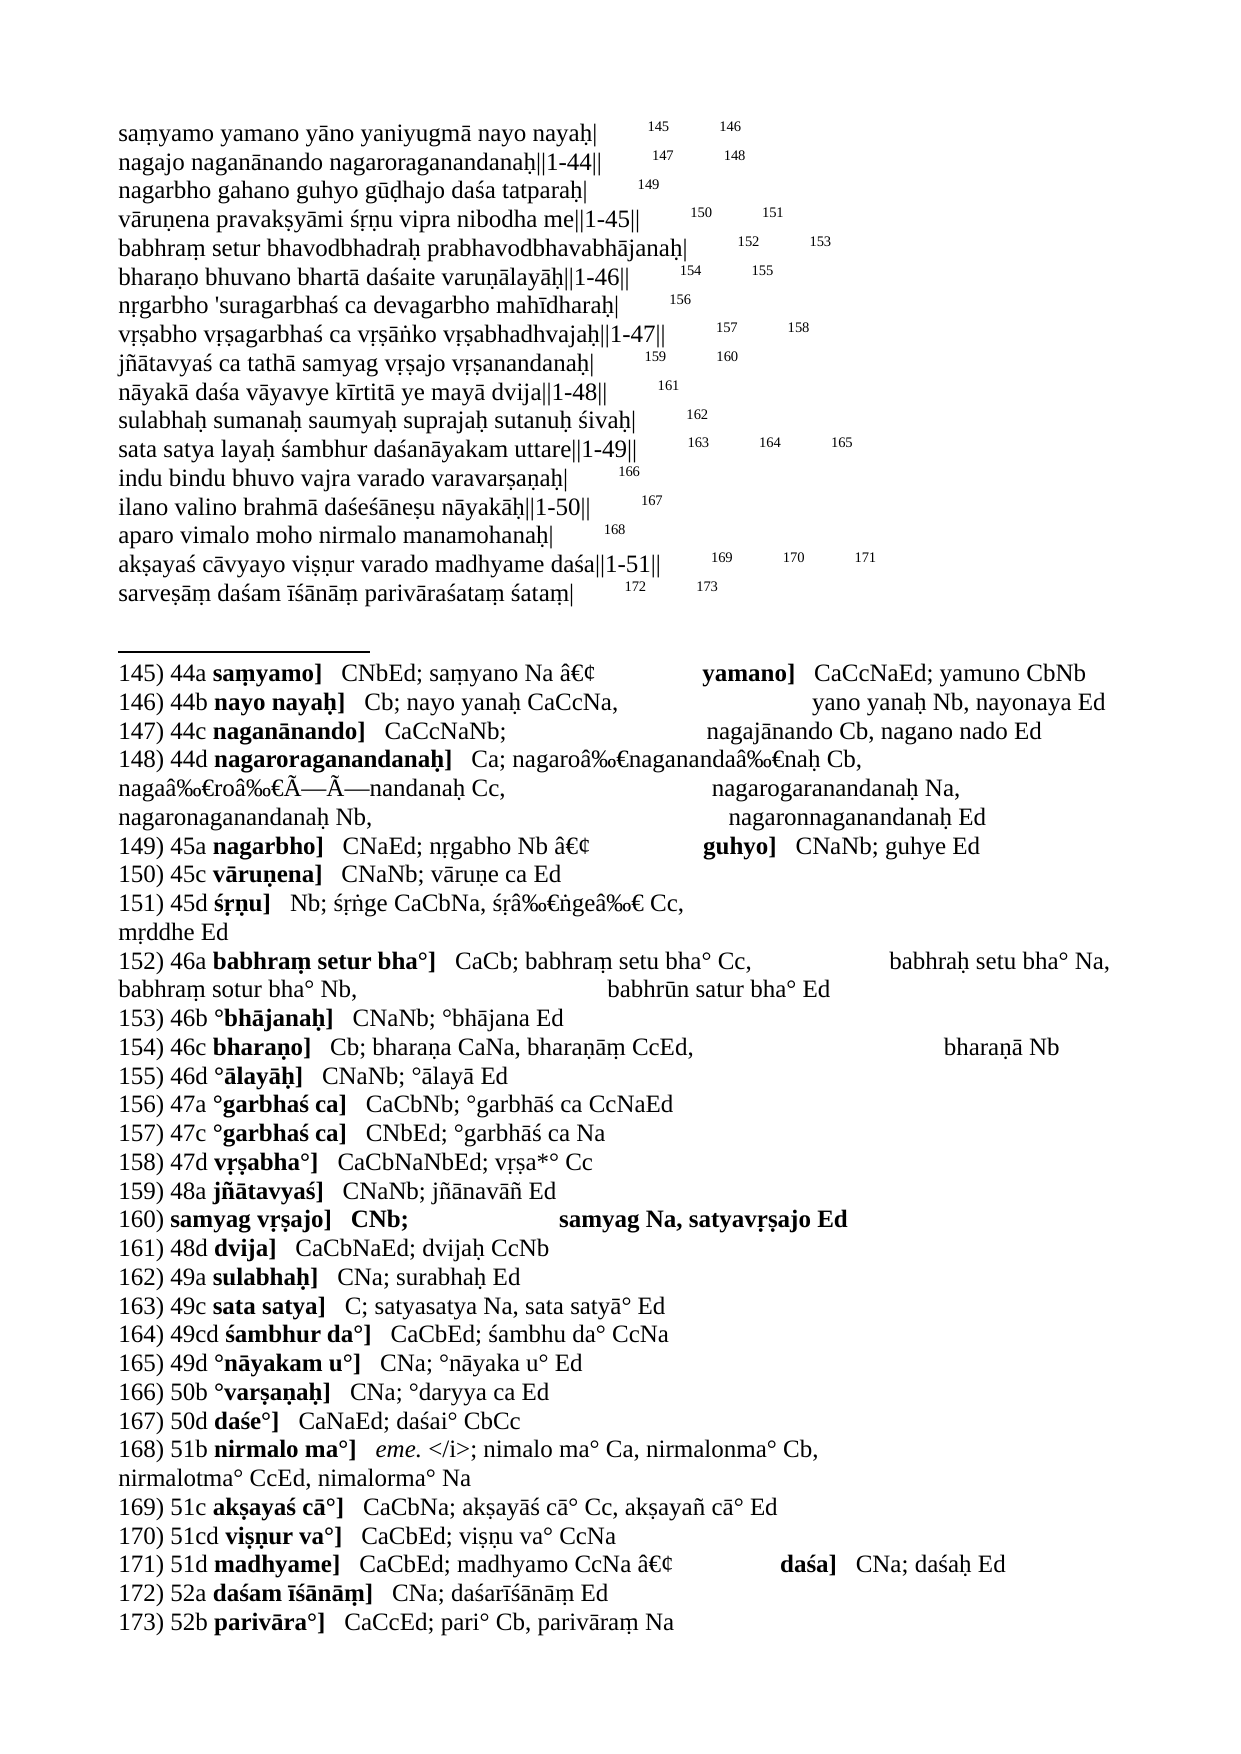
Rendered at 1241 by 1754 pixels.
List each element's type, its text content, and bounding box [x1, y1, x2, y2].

text ) samyag vṛṣajo] CNb; samyag Na, satyavṛṣajo Ed [118, 1204, 1122, 1233]
text sarveṣāṃ daśam īśānāṃ parivāraśataṃ śataṃ| [118, 578, 1122, 607]
text indu bindu bhuvo vajra varado varavarṣaṇaḥ| [118, 463, 1122, 492]
text nagajo naganānando nagaroraganandanaḥ||1-44|| [118, 147, 1122, 176]
text ) 46a babhraṃ setur bha°] CaCb; babhraṃ setu bha° Cc, babhraḥ setu bha° Na, babhraṃ sotur bha° Nb, babhrūn satur bha° Ed [118, 946, 1122, 1003]
text sata satya layaḥ śambhur daśanāyakam uttare||1-49|| [118, 434, 1122, 463]
text nagarbho gahano guhyo gūḍhajo daśa tatparaḥ| [118, 176, 1122, 204]
text ) 44c naganānando] CaCcNaNb; nagajānando Cb, nagano nado Ed [118, 716, 1122, 744]
text ) 50b °varṣaṇaḥ] CNa; °daryya ca Ed [118, 1377, 1122, 1406]
text aparo vimalo moho nirmalo manamohanaḥ| [118, 521, 1122, 549]
text ) 47c °garbhaś ca] CNbEd; °garbhāś ca Na [118, 1118, 1122, 1147]
text saṃyamo yamano yāno yaniyugmā nayo nayaḥ| [118, 118, 1122, 147]
text ) 47d vṛṣabha°] CaCbNaNbEd; vṛṣa*° Cc [118, 1147, 1122, 1176]
text vṛṣabho vṛṣagarbhaś ca vṛṣāṅko vṛṣabhadhvajaḥ||1-47|| [118, 319, 1122, 348]
text sulabhaḥ sumanaḥ saumyaḥ suprajaḥ sutanuḥ śivaḥ| [118, 406, 1122, 434]
text ) 44d nagaroraganandanaḥ] Ca; nagaroâ‰€naganandaâ‰€naḥ Cb, nagaâ‰€roâ‰€Ã—Ã—nandanaḥ Cc, nagarogaranandanaḥ Na, nagaronaganandanaḥ Nb, nagaronnaganandanaḥ Ed [118, 744, 1122, 831]
text ) 49c sata satya] C; satyasatya Na, sata satyā° Ed [118, 1291, 1122, 1319]
text ) 48a jñātavyaś] CNaNb; jñānavāñ Ed [118, 1176, 1122, 1204]
text jñātavyaś ca tathā samyag vṛṣajo vṛṣanandanaḥ| [118, 348, 1122, 377]
text ) 45c vāruṇena] CNaNb; vāruṇe ca Ed [118, 859, 1122, 888]
text ) 45d śṛṇu] Nb; śṛṅge CaCbNa, śṛâ‰€ṅgeâ‰€ Cc, mṛddhe Ed [118, 888, 1122, 946]
text ) 52a daśam īśānāṃ] CNa; daśarīśānāṃ Ed [118, 1578, 1122, 1607]
text nāyakā daśa vāyavye kīrtitā ye mayā dvija||1-48|| [118, 377, 1122, 406]
text vāruṇena pravakṣyāmi śṛṇu vipra nibodha me||1-45|| [118, 204, 1122, 233]
text babhraṃ setur bhavodbhadraḥ prabhavodbhavabhājanaḥ| [118, 233, 1122, 262]
text ) 51c akṣayaś cā°] CaCbNa; akṣayāś cā° Cc, akṣayañ cā° Ed [118, 1492, 1122, 1521]
text ilano valino brahmā daśeśāneṣu nāyakāḥ||1-50|| [118, 492, 1122, 521]
text ) 46b °bhājanaḥ] CNaNb; °bhājana Ed [118, 1003, 1122, 1032]
text ) 44b nayo nayaḥ] Cb; nayo yanaḥ CaCcNa, yano yanaḥ Nb, nayonaya Ed [118, 687, 1122, 716]
text ) 45a nagarbho] CNaEd; nṛgabho Nb â€¢ guhyo] CNaNb; guhye Ed [118, 831, 1122, 859]
text ) 46c bharaṇo] Cb; bharaṇa CaNa, bharaṇāṃ CcEd, bharaṇā Nb [118, 1032, 1122, 1061]
text ) 49a sulabhaḥ] CNa; surabhaḥ Ed [118, 1262, 1122, 1291]
text ) 49d °nāyakam u°] CNa; °nāyaka u° Ed [118, 1348, 1122, 1377]
text ) 47a °garbhaś ca] CaCbNb; °garbhāś ca CcNaEd [118, 1089, 1122, 1118]
text ) 52b parivāra°] CaCcEd; pari° Cb, parivāraṃ Na [118, 1607, 1122, 1636]
text akṣayaś cāvyayo viṣṇur varado madhyame daśa||1-51|| [118, 549, 1122, 578]
text ) 49cd śambhur da°] CaCbEd; śambhu da° CcNa [118, 1319, 1122, 1348]
text nṛgarbho 'suragarbhaś ca devagarbho mahīdharaḥ| [118, 291, 1122, 319]
text ) 51b nirmalo ma°] eme. </i>; nimalo ma° Ca, nirmalonma° Cb, nirmalotma° CcEd, nimalorma° Na [118, 1434, 1122, 1492]
text ) 51d madhyame] CaCbEd; madhyamo CcNa â€¢ daśa] CNa; daśaḥ Ed [118, 1549, 1122, 1578]
text ) 44a saṃyamo] CNbEd; saṃyano Na â€¢ yamano] CaCcNaEd; yamuno CbNb [118, 658, 1122, 687]
text bharaṇo bhuvano bhartā daśaite varuṇālayāḥ||1-46|| [118, 262, 1122, 291]
text ) 48d dvija] CaCbNaEd; dvijaḥ CcNb [118, 1233, 1122, 1262]
text ) 50d daśe°] CaNaEd; daśai° CbCc [118, 1406, 1122, 1434]
text ) 51cd viṣṇur va°] CaCbEd; viṣṇu va° CcNa [118, 1521, 1122, 1549]
text ) 46d °ālayāḥ] CNaNb; °ālayā Ed [118, 1061, 1122, 1089]
